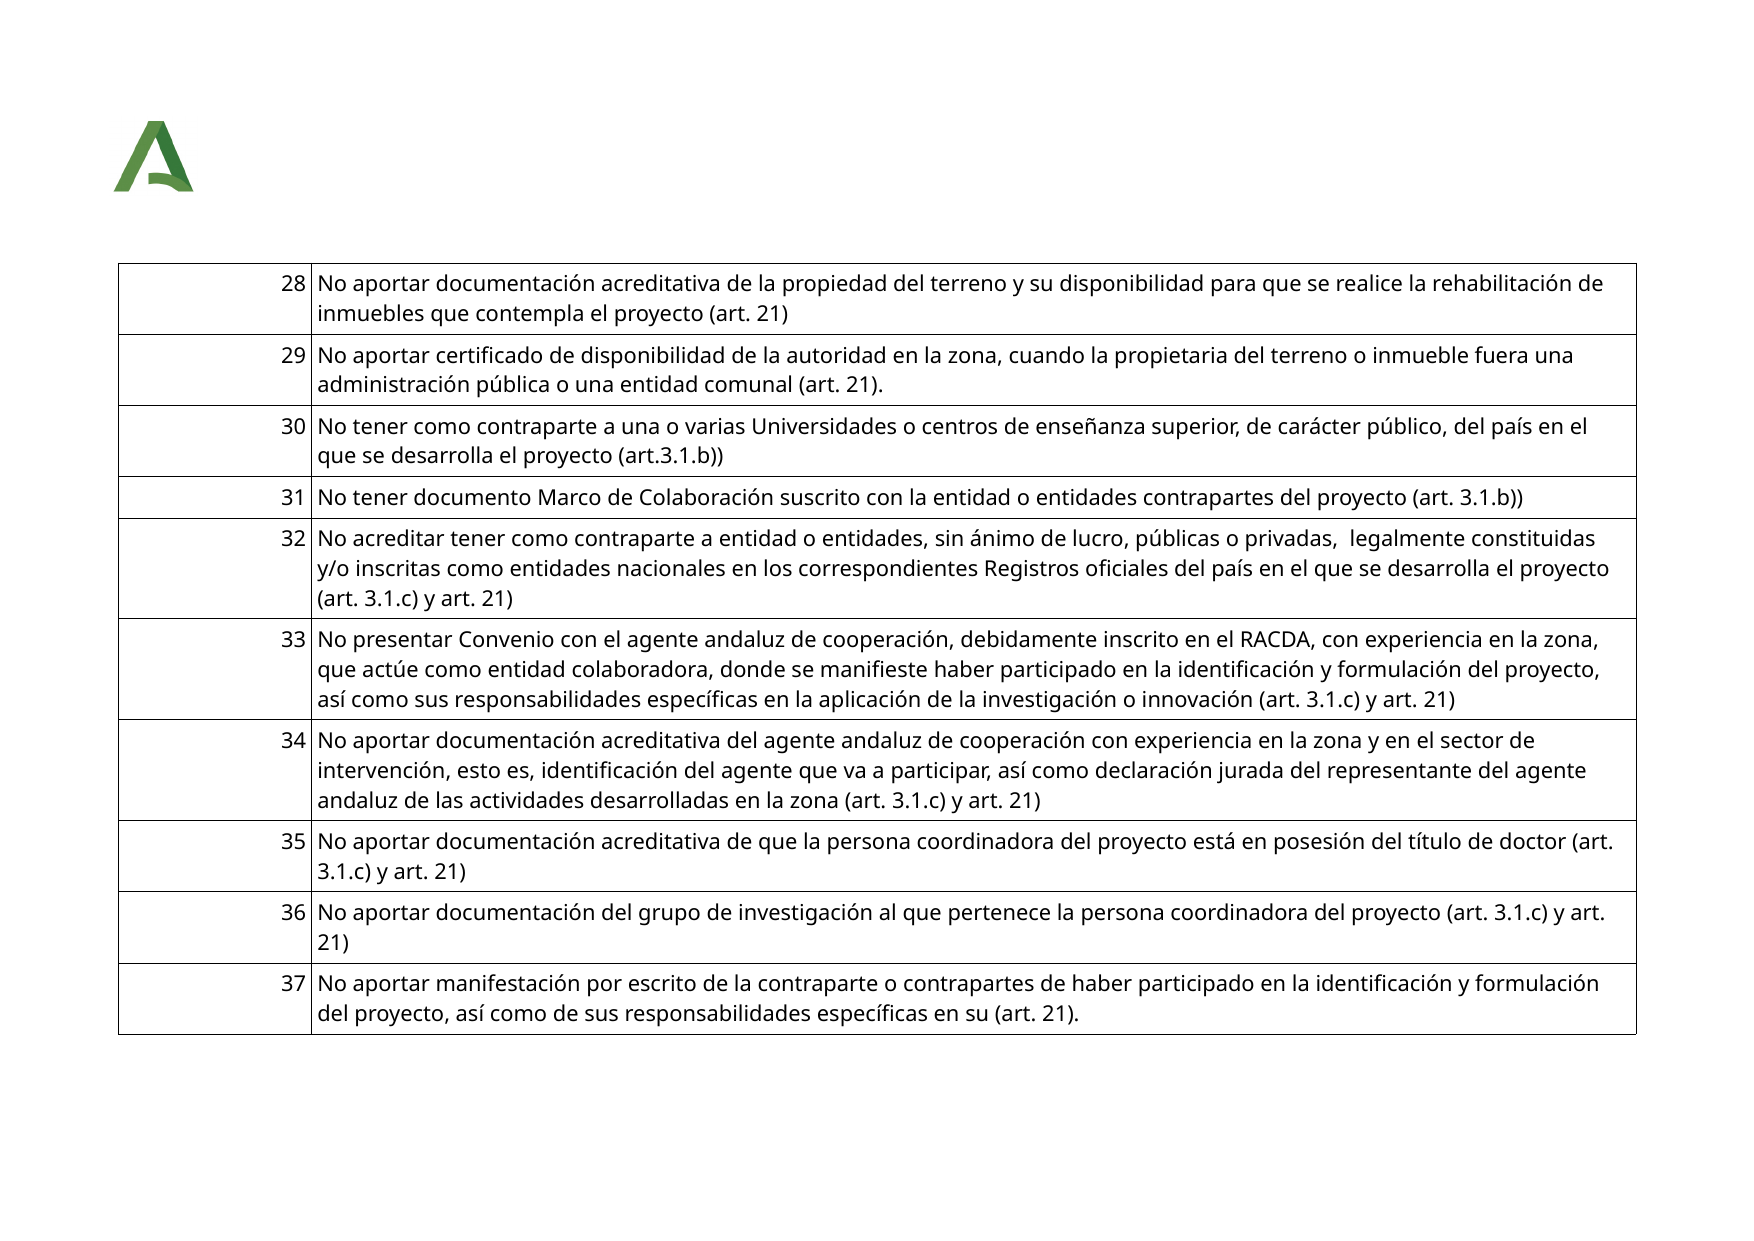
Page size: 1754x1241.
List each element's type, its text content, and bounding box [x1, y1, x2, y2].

table_cell No tener como contraparte a una o varias Universidades o centros de enseñanza superior, de carácter público, del país en el que se desarrolla el proyecto (art.3.1.b)) [312, 406, 1636, 476]
table_cell 31 [119, 477, 311, 517]
table_cell No presentar Convenio con el agente andaluz de cooperación, debidamente inscrito en el RACDA, con experiencia en la zona, que actúe como entidad colaboradora, donde se manifieste haber participado en la identificación y formulación del proyecto, así como sus responsabilidades específicas en la aplicación de la investigación o innovación (art. 3.1.c) y art. 21) [312, 619, 1636, 719]
table_cell 32 [119, 519, 311, 618]
table_cell No aportar certificado de disponibilidad de la autoridad en la zona, cuando la propietaria del terreno o inmueble fuera una administración pública o una entidad comunal (art. 21). [312, 335, 1636, 405]
table_cell 33 [119, 619, 311, 719]
table_cell No aportar documentación acreditativa de que la persona coordinadora del proyecto está en posesión del título de doctor (art. 3.1.c) y art. 21) [312, 821, 1636, 891]
table_cell No aportar documentación acreditativa del agente andaluz de cooperación con experiencia en la zona y en el sector de intervención, esto es, identificación del agente que va a participar, así como declaración jurada del representante del agente andaluz de las actividades desarrolladas en la zona (art. 3.1.c) y art. 21) [312, 720, 1636, 820]
table_cell No aportar documentación acreditativa de la propiedad del terreno y su disponibilidad para que se realice la rehabilitación de inmuebles que contempla el proyecto (art. 21) [312, 264, 1636, 334]
table_cell 30 [119, 406, 311, 476]
table_cell 36 [119, 892, 311, 962]
table_cell 34 [119, 720, 311, 820]
table_cell No tener documento Marco de Colaboración suscrito con la entidad o entidades contrapartes del proyecto (art. 3.1.b)) [312, 477, 1636, 517]
table_cell 35 [119, 821, 311, 891]
table_cell No aportar documentación del grupo de investigación al que pertenece la persona coordinadora del proyecto (art. 3.1.c) y art. 21) [312, 892, 1636, 962]
picture [109, 116, 198, 196]
table_cell 28 [119, 264, 311, 334]
table_cell 37 [119, 964, 311, 1034]
table_cell No acreditar tener como contraparte a entidad o entidades, sin ánimo de lucro, públicas o privadas, legalmente constituidas y/o inscritas como entidades nacionales en los correspondientes Registros oficiales del país en el que se desarrolla el proyecto (art. 3.1.c) y art. 21) [312, 519, 1636, 618]
table_cell No aportar manifestación por escrito de la contraparte o contrapartes de haber participado en la identificación y formulación del proyecto, así como de sus responsabilidades específicas en su (art. 21). [312, 964, 1636, 1034]
table_cell 29 [119, 335, 311, 405]
